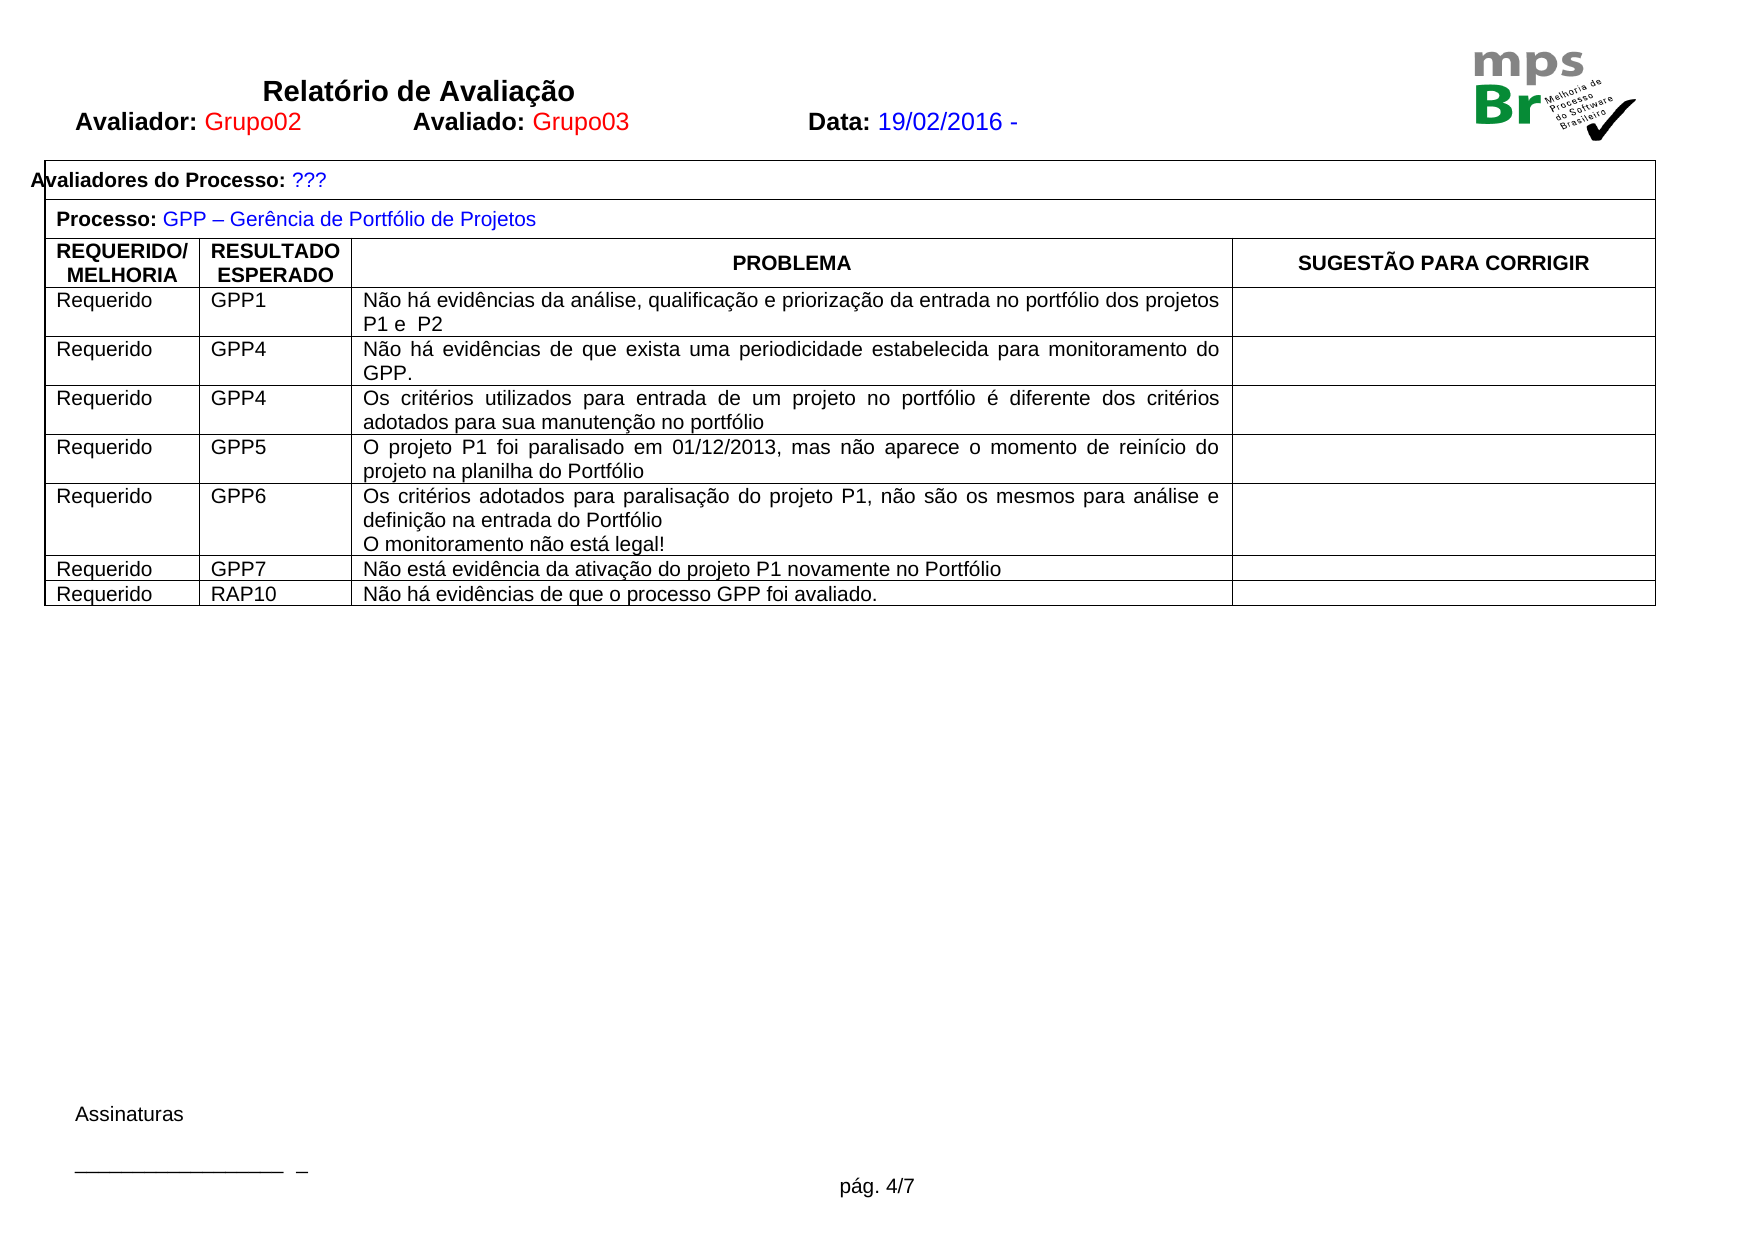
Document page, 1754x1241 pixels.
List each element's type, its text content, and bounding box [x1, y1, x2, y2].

table_cell GPP4 [200, 337, 351, 384]
table_cell Não há evidências da análise, qualificação e priorização da entrada no portfólio dos projetos P1 e P2 [352, 288, 1232, 336]
table_cell O projeto P1 foi paralisado em 01/12/2013, mas não aparece o momento de reinício do projeto na planilha do Portfólio [352, 435, 1232, 482]
table_cell GPP1 [200, 288, 351, 336]
table_cell Requerido [46, 581, 199, 605]
table_cell Não há evidências de que exista uma periodicidade estabelecida para monitoramento do GPP. [352, 337, 1232, 384]
table_cell Processo: GPP – Gerência de Portfólio de Projetos [46, 200, 1655, 238]
table_cell Requerido [46, 556, 199, 580]
table_cell [1233, 386, 1655, 433]
table_cell REQUERIDO/ MELHORIA [46, 239, 199, 287]
picture [1471, 35, 1647, 148]
table_cell RAP10 [200, 581, 351, 605]
table_cell RESULTADO ESPERADO [200, 239, 351, 287]
table_cell [1233, 484, 1655, 555]
table_cell Requerido [46, 386, 199, 433]
table_cell GPP5 [200, 435, 351, 482]
table_cell [1233, 288, 1655, 336]
table_cell Não há evidências de que o processo GPP foi avaliado. [352, 581, 1232, 605]
table_cell [1233, 435, 1655, 482]
table_cell Requerido [46, 435, 199, 482]
table_cell PROBLEMA [352, 239, 1232, 287]
table_cell Os critérios adotados para paralisação do projeto P1, não são os mesmos para análise e definição na entrada do Portfólio O monitoramento não está legal! [352, 484, 1232, 555]
table_cell Requerido [46, 484, 199, 555]
table_cell [1233, 337, 1655, 384]
table_cell SUGESTÃO PARA CORRIGIR [1233, 239, 1655, 287]
table_cell Requerido [46, 337, 199, 384]
table_cell [1233, 581, 1655, 605]
table_header Avaliadores do Processo: ??? [46, 161, 1655, 199]
table_cell Os critérios utilizados para entrada de um projeto no portfólio é diferente dos critérios adotados para sua manutenção no portfólio [352, 386, 1232, 433]
table_cell [1233, 556, 1655, 580]
table_cell GPP6 [200, 484, 351, 555]
table_cell Requerido [46, 288, 199, 336]
table_cell GPP7 [200, 556, 351, 580]
table_cell GPP4 [200, 386, 351, 433]
table_cell Não está evidência da ativação do projeto P1 novamente no Portfólio [352, 556, 1232, 580]
